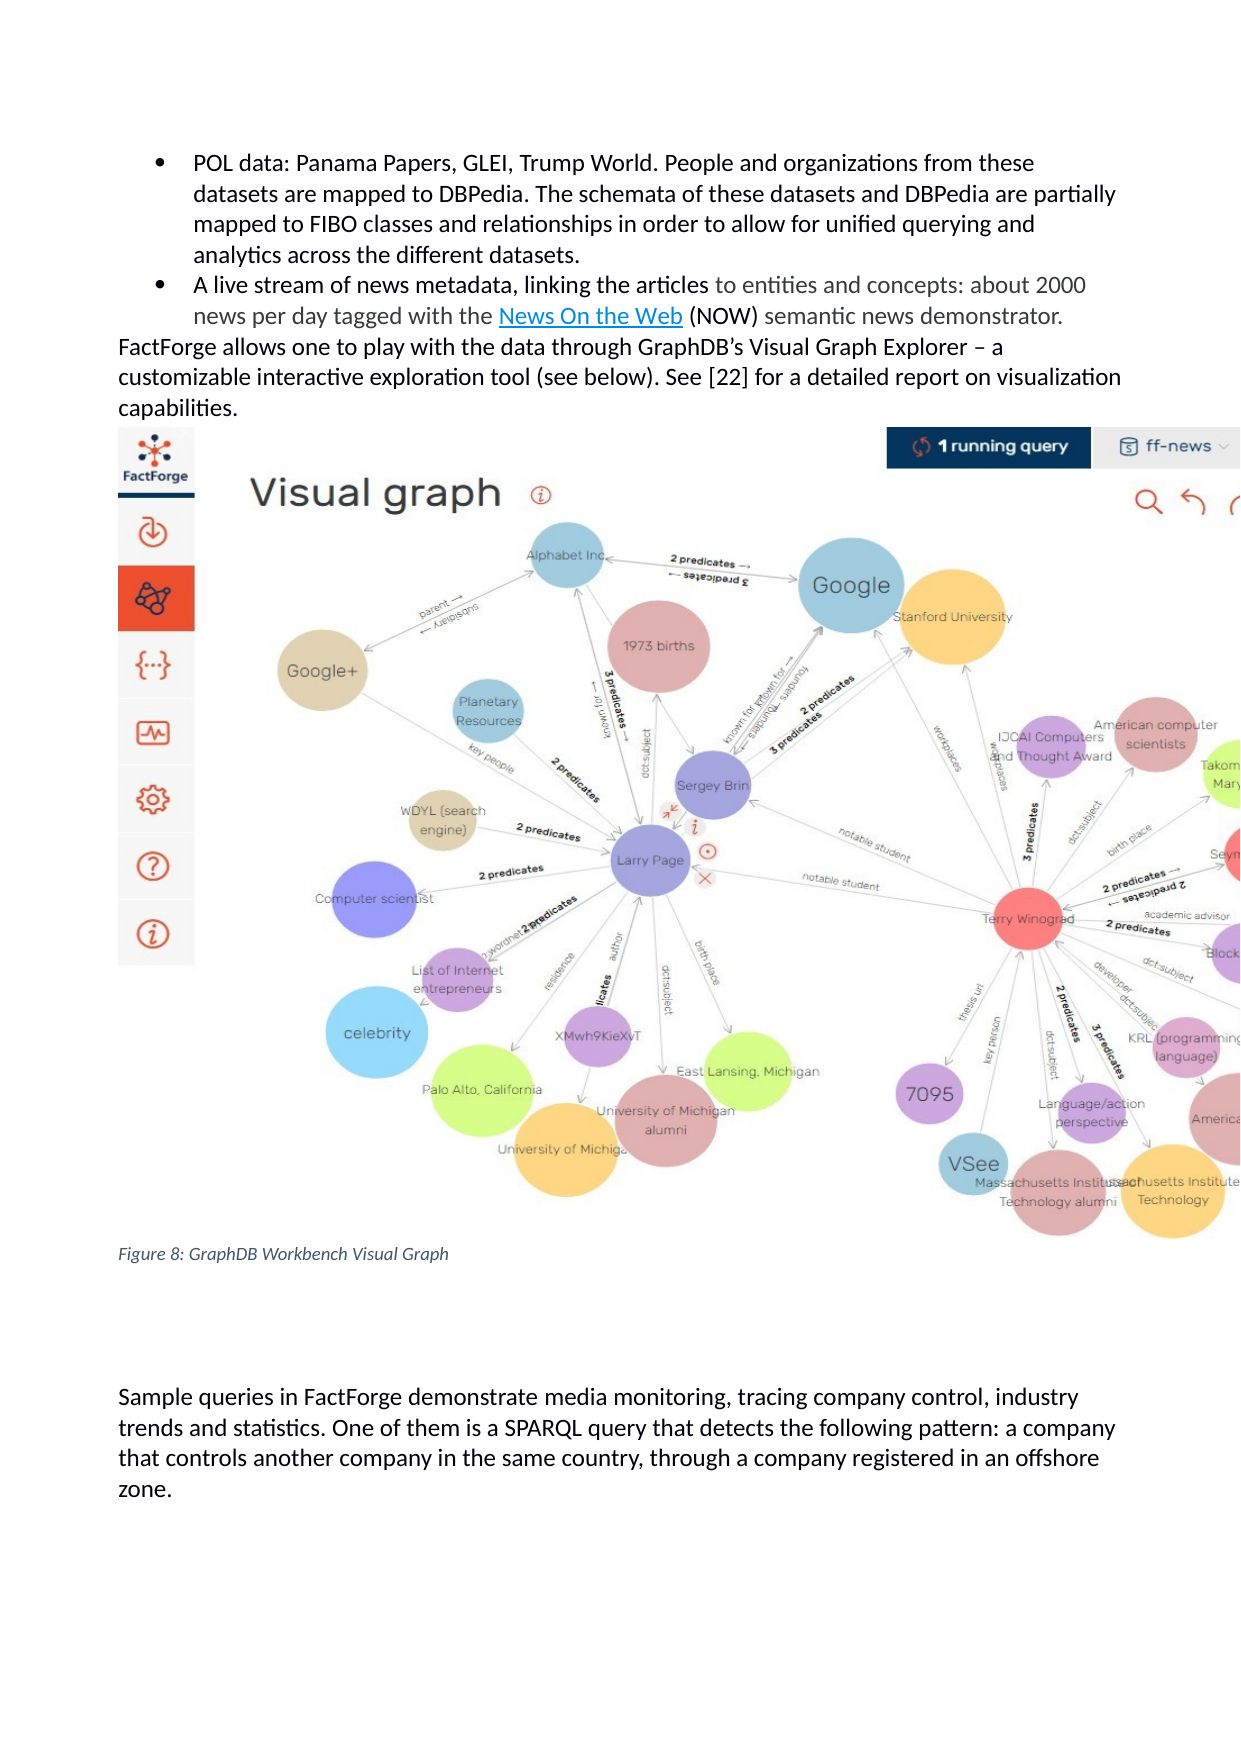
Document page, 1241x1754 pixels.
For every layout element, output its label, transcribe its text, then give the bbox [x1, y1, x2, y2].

picture [118, 427, 1241, 1242]
list A live stream of news metadata, linking the articles to entities and concepts: about 2000 news per day tagged with the News On the Web (NOW) semantic news demonstrator. [156, 270, 1122, 331]
text FactForge allows one to play with the data through GraphDB’s Visual Graph Explorer – a customizable interactive exploration tool (see below). See [22] for a detailed report on visualization capabilities. [118, 331, 1122, 422]
text Sample queries in FactForge demonstrate media monitoring, tracing company control, industry trends and statistics. One of them is a SPARQL query that detects the following pattern: a company that controls another company in the same country, through a company registered in an offshore zone. [118, 1381, 1122, 1503]
list POL data: Panama Papers, GLEI, Trump World. People and organizations from these datasets are mapped to DBPedia. The schemata of these datasets and DBPedia are partially mapped to FIBO classes and relationships in order to allow for unified querying and analytics across the different datasets. [156, 148, 1122, 270]
text Figure 8: GraphDB Workbench Visual Graph [118, 1242, 1240, 1265]
